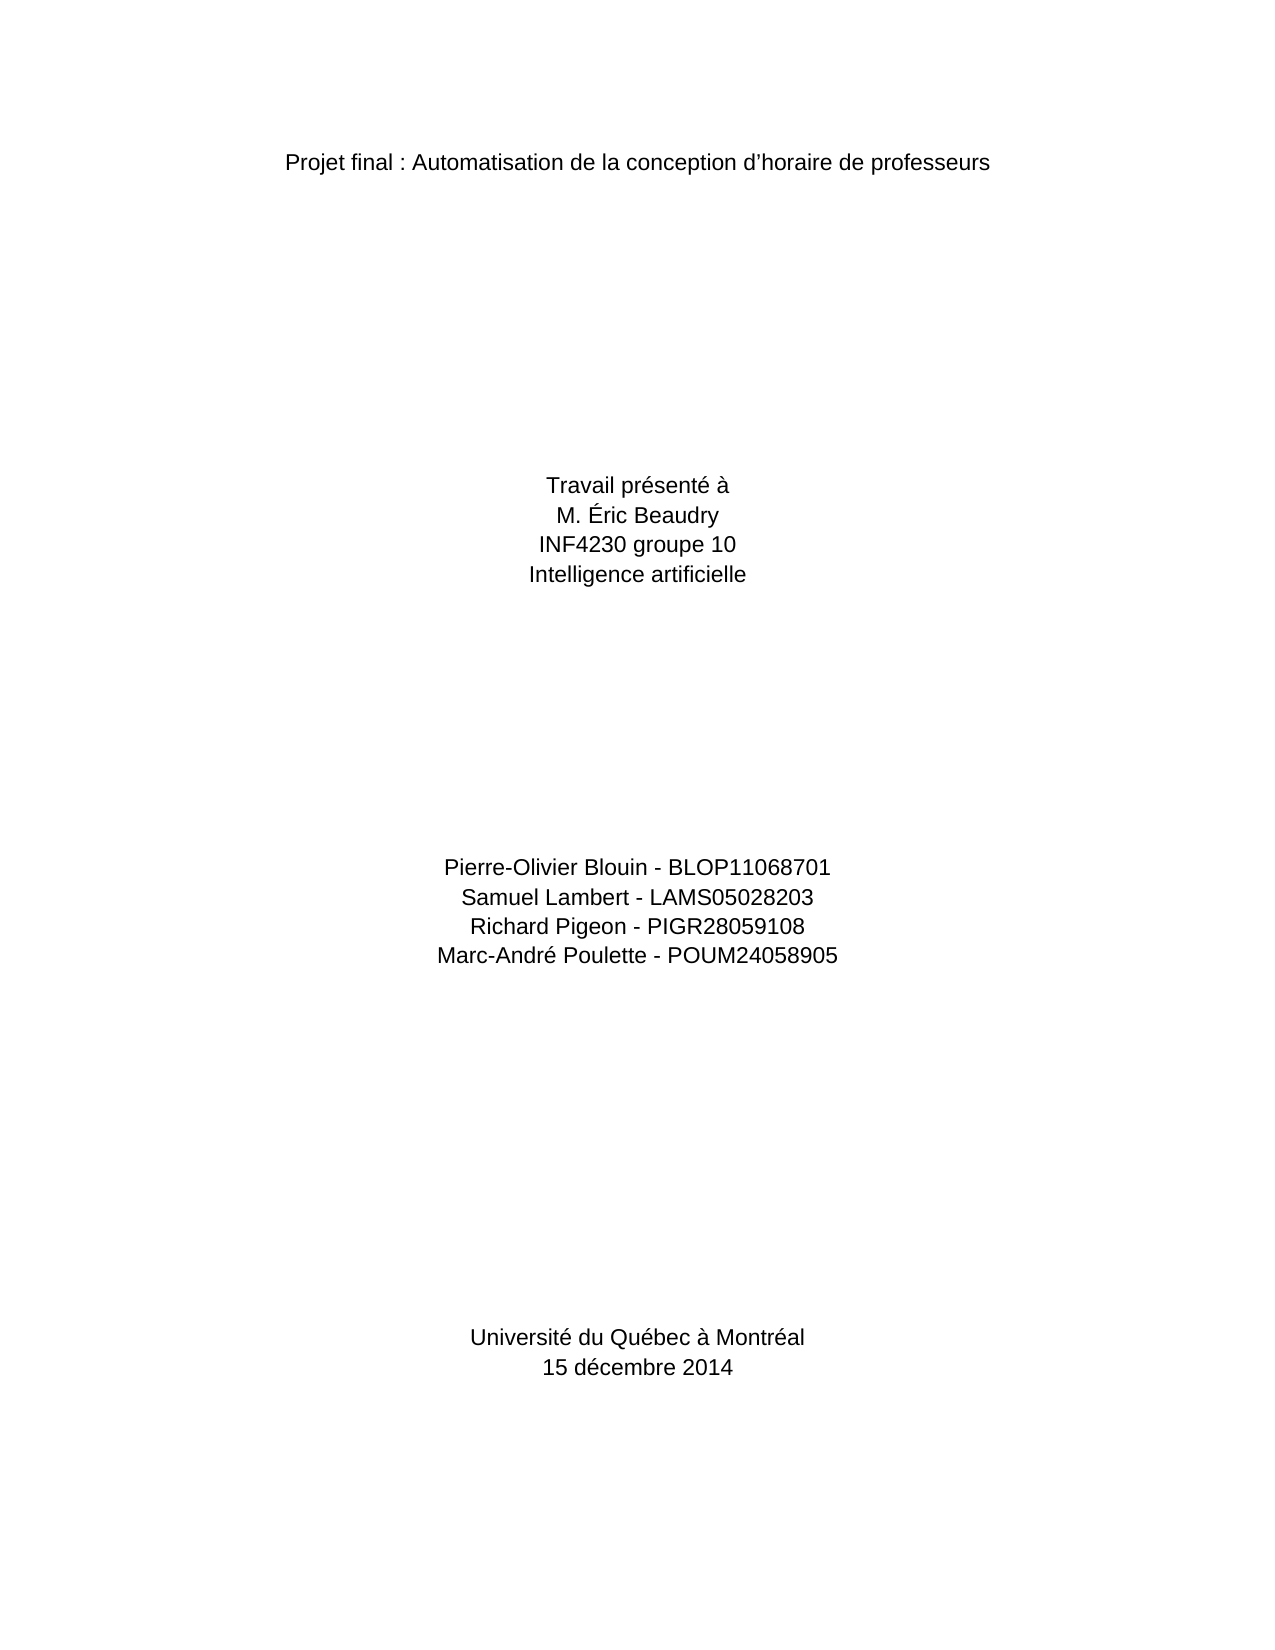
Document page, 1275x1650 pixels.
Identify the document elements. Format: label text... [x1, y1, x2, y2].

text Marc-André Poulette - POUM24058905 [150, 943, 1125, 969]
text M. Éric Beaudry [150, 502, 1125, 528]
text Intelligence artificielle [150, 561, 1125, 587]
text Projet final : Automatisation de la conception d’horaire de professeurs [150, 150, 1125, 176]
text Pierre-Olivier Blouin - BLOP11068701 [150, 855, 1125, 881]
text INF4230 groupe 10 [150, 532, 1125, 557]
text 15 décembre 2014 [150, 1354, 1125, 1380]
text Travail présenté à [150, 444, 1125, 499]
text Samuel Lambert - LAMS05028203 [150, 884, 1125, 910]
text Richard Pigeon - PIGR28059108 [150, 914, 1125, 939]
text Université du Québec à Montréal [150, 1325, 1125, 1351]
